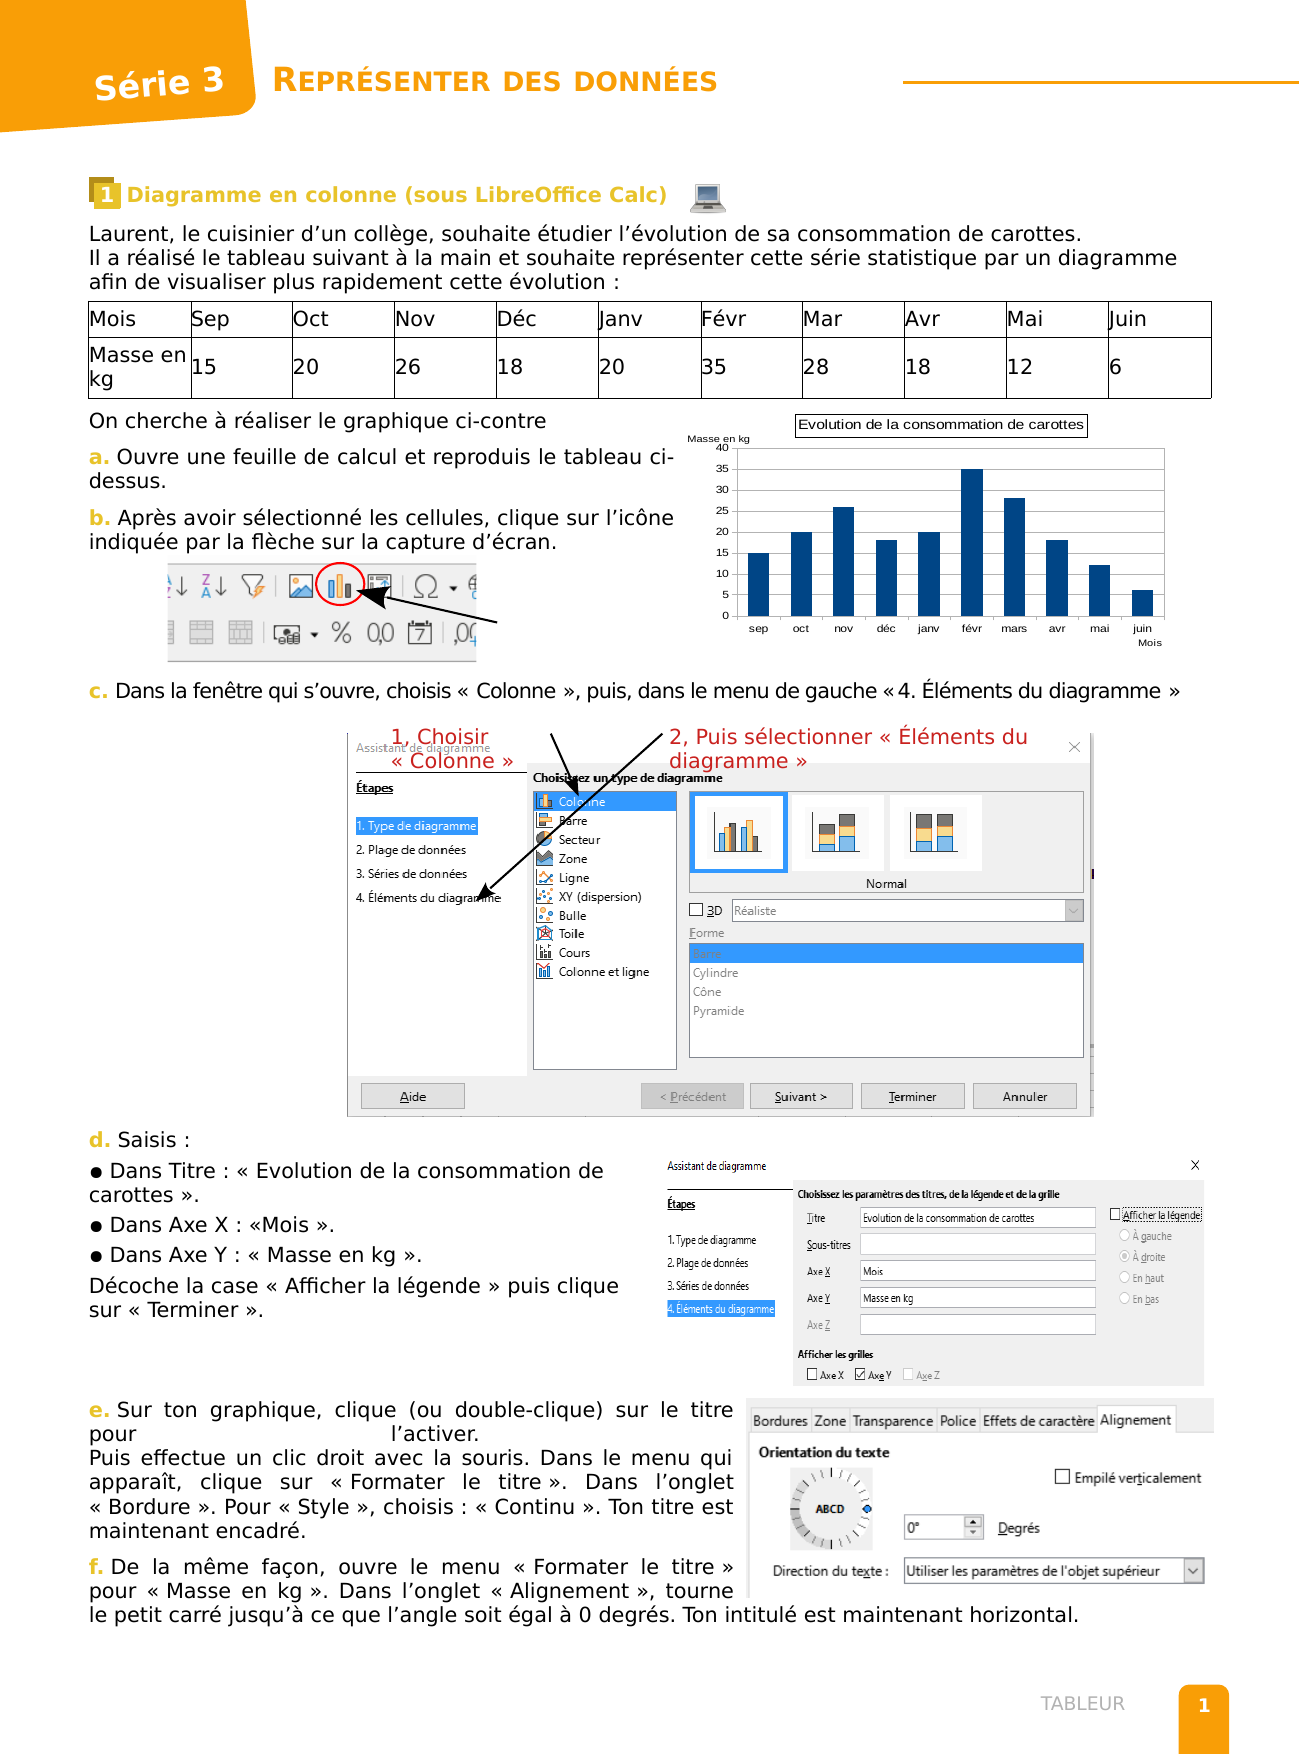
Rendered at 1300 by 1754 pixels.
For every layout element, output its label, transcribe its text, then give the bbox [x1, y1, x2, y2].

table_header Nov [395, 302, 496, 337]
subtitle Ouvre une feuille de calcul et reproduis le tableau ci-dessus. [88, 445, 675, 494]
table_cell Masse en kg [89, 338, 191, 397]
table_header Sep [192, 302, 292, 337]
picture [1019, 733, 1024, 743]
table_header Déc [497, 302, 598, 337]
picture [664, 1158, 1205, 1386]
picture [711, 733, 716, 743]
picture [746, 1398, 1214, 1598]
picture [1004, 734, 1010, 743]
subtitle Saisis : [88, 715, 1211, 1153]
subtitle Dans Titre : « Evolution de la consommation de carottes ». [88, 1159, 629, 1207]
table_cell 28 [803, 338, 904, 397]
table_cell 35 [702, 338, 802, 397]
subtitle Dans Axe X : «Mois ». [88, 1213, 629, 1237]
subtitle Après avoir sélectionné les cellules, clique sur l’icône indiquée par la flèche sur la capture d’écran. [88, 506, 675, 554]
table_cell 26 [395, 338, 496, 397]
subtitle Dans la fenêtre qui s’ouvre, choisis « Colonne », puis, dans le menu de gauche « 4. Éléments du diagramme » [88, 566, 1211, 703]
table_header Mai [1007, 302, 1108, 337]
table_header Oct [293, 302, 394, 337]
table_cell 20 [293, 338, 394, 397]
table_cell 18 [497, 338, 598, 397]
picture [447, 734, 454, 743]
table_header Mar [803, 302, 904, 337]
table_header Janv [599, 302, 701, 337]
table_cell 6 [1109, 338, 1211, 397]
subtitle Diagramme en colonne (sous LibreOffice Calc) [88, 177, 1211, 216]
picture [689, 178, 727, 216]
subtitle Décoche la case « Afficher la légende » puis clique sur « Terminer ». [88, 1274, 629, 1322]
table_header Févr [702, 302, 802, 337]
table_cell 15 [192, 338, 292, 397]
picture [167, 555, 477, 668]
subtitle Dans Axe Y : « Masse en kg ». [88, 1243, 629, 1268]
table_cell 18 [905, 338, 1006, 397]
table_header Mois [89, 302, 191, 337]
subtitle De la même façon, ouvre le menu « Formater le titre » pour « Masse en kg ». Dans l’onglet « Alignement », tourne le petit carré jusqu’à ce que l’angle soit égal à 0 degrés. Ton intitulé est maintenant horizontal. [88, 1555, 1211, 1628]
table_cell 20 [599, 338, 701, 397]
picture [814, 734, 821, 743]
subtitle Sur ton graphique, clique (ou double-clique) sur le titre pour l’activer. Puis effectue un clic droit avec la souris. Dans le menu qui apparaît, clique sur « Formater le titre ». Dans l’onglet « Bordure ». Pour « Style », choisis : « Continu ». Ton titre est maintenant encadré. [88, 1398, 746, 1543]
table_cell 12 [1007, 338, 1108, 397]
subtitle [1175, 445, 1211, 494]
table_header Avr [905, 302, 1006, 337]
subtitle Laurent, le cuisinier d’un collège, souhaite étudier l’évolution de sa consommation de carottes. Il a réalisé le tableau suivant à la main et souhaite représenter cette série statistique par un diagramme afin de visualiser plus rapidement cette évolution : [88, 222, 1205, 295]
picture [347, 733, 1094, 1117]
table_header Juin [1109, 302, 1211, 337]
subtitle On cherche à réaliser le graphique ci-contre [88, 409, 675, 433]
